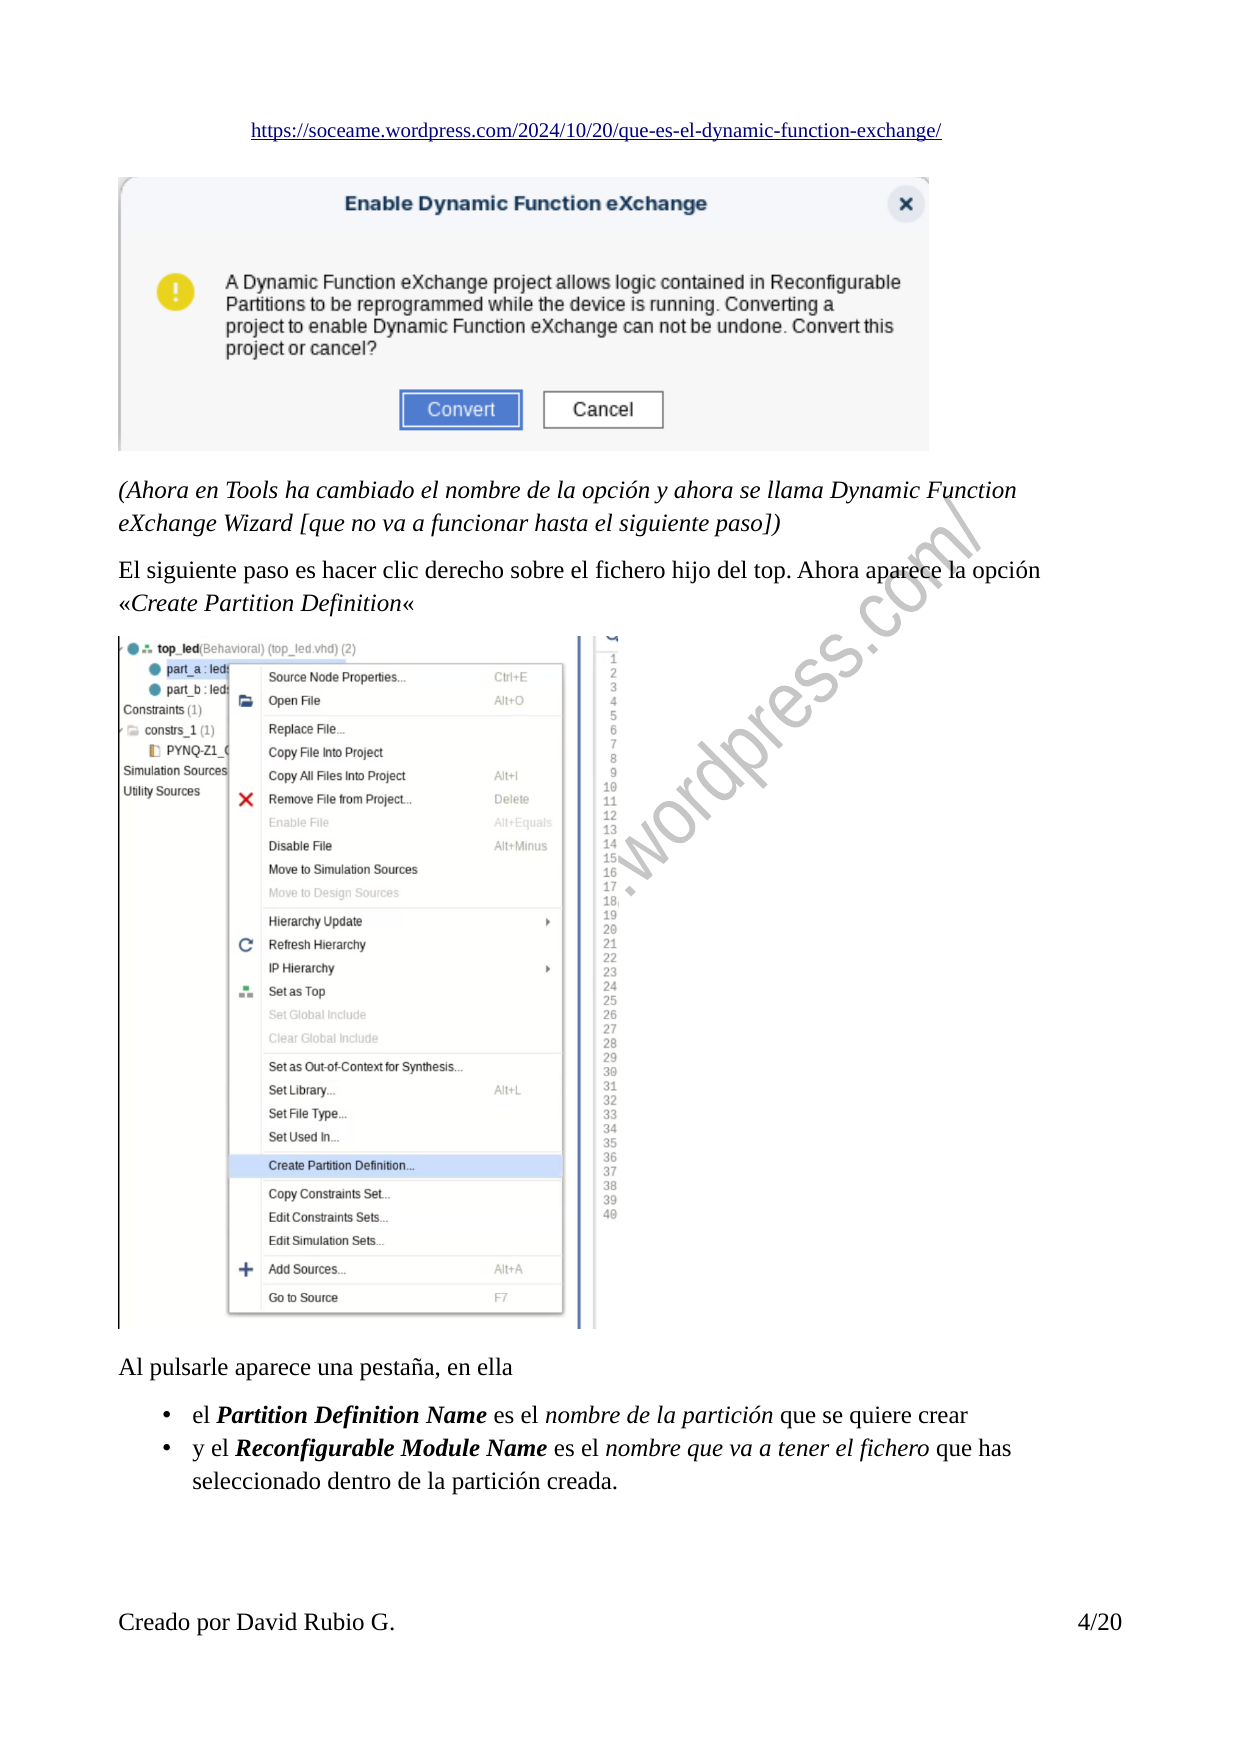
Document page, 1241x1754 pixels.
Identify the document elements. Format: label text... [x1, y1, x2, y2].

text El siguiente paso es hacer clic derecho sobre el fichero hijo del top. Ahora aparece la opción «Create Partition Definition« [118, 555, 1122, 617]
text (Ahora en Tools ha cambiado el nombre de la opción y ahora se llama Dynamic Function eXchange Wizard [que no va a funcionar hasta el siguiente paso]) [118, 475, 1122, 537]
picture [118, 636, 619, 1329]
list y el Reconfigurable Module Name es el nombre que va a tener el fichero que has seleccionado dentro de la partición creada. [162, 1433, 1122, 1495]
text Al pulsarle aparece una pestaña, en ella [118, 1352, 1122, 1381]
picture [118, 177, 929, 451]
list el Partition Definition Name es el nombre de la partición que se quiere crear [162, 1400, 1122, 1429]
